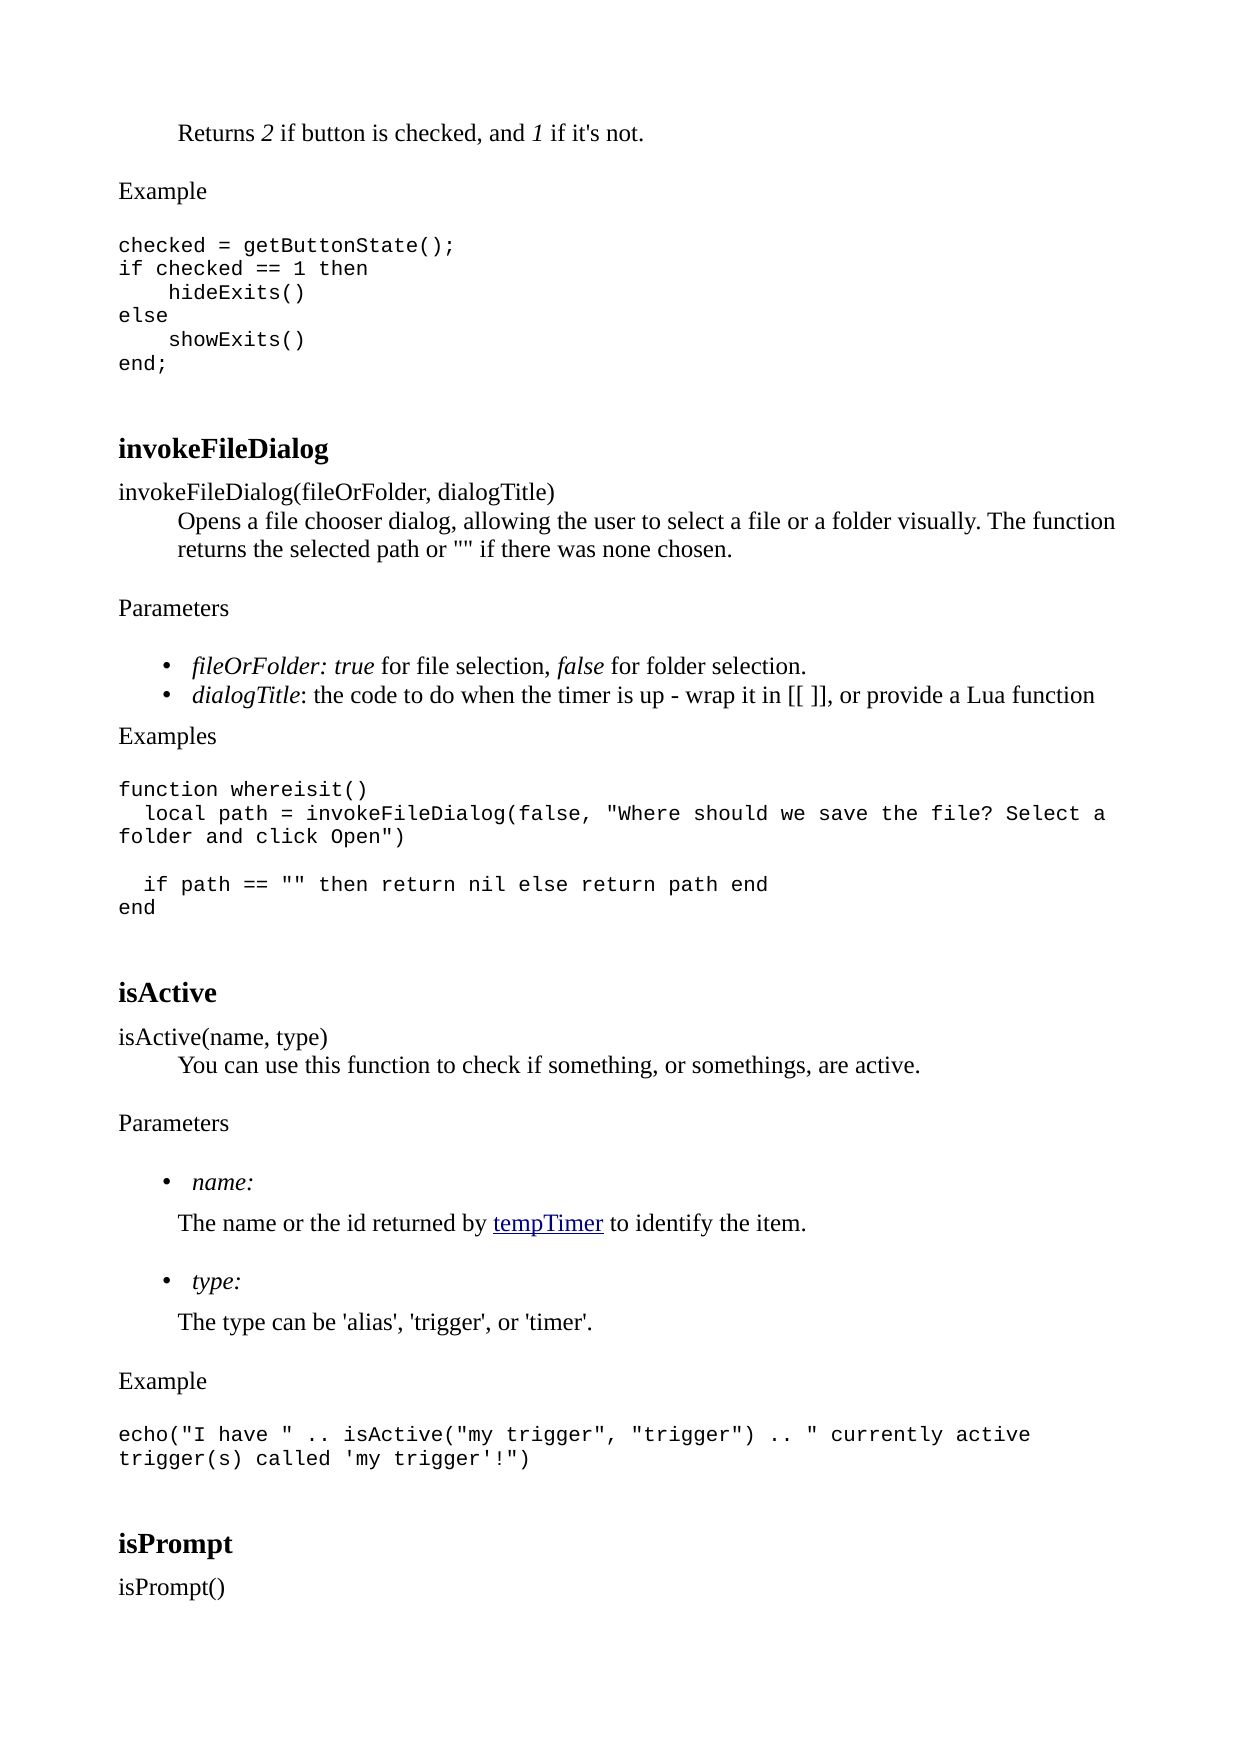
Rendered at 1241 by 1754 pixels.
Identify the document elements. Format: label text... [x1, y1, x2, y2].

text checked = getButtonState(); [118, 234, 1122, 258]
text echo("I have " .. isActive("my trigger", "trigger") .. " currently active trigger(s) called 'my trigger'!") [118, 1424, 1122, 1471]
subtitle Example [118, 1366, 1122, 1394]
list name: [162, 1167, 1122, 1196]
subtitle Parameters [118, 593, 1122, 621]
text if path == "" then return nil else return path end [118, 874, 1122, 897]
text end [118, 897, 1122, 921]
subtitle invokeFileDialog(fileOrFolder, dialogTitle) [118, 477, 1122, 506]
list Returns 2 if button is checked, and 1 if it's not. [177, 118, 1122, 147]
text hideExits() [118, 282, 1122, 306]
text else [118, 306, 1122, 329]
subtitle isActive [118, 976, 1122, 1009]
list fileOrFolder: true for file selection, false for folder selection. [162, 651, 1122, 680]
list dialogTitle: the code to do when the timer is up - wrap it in [[ ]], or provide a Lua function [162, 680, 1122, 708]
text function whereisit() [118, 779, 1122, 803]
subtitle Example [118, 176, 1122, 205]
subtitle Parameters [118, 1108, 1122, 1137]
text showExits() [118, 329, 1122, 353]
list The name or the id returned by tempTimer to identify the item. [177, 1208, 1122, 1237]
subtitle isActive(name, type) [118, 1022, 1122, 1050]
list You can use this function to check if something, or somethings, are active. [177, 1050, 1122, 1079]
list The type can be 'alias', 'trigger', or 'timer'. [177, 1307, 1122, 1336]
subtitle invokeFileDialog [118, 431, 1122, 464]
subtitle Examples [118, 721, 1122, 750]
list type: [162, 1266, 1122, 1295]
subtitle isPrompt() [118, 1572, 1122, 1601]
text if checked == 1 then [118, 258, 1122, 282]
text end; [118, 353, 1122, 376]
list Opens a file chooser dialog, allowing the user to select a file or a folder visually. The function returns the selected path or "" if there was none chosen. [177, 506, 1122, 563]
text local path = invokeFileDialog(false, "Where should we save the file? Select a folder and click Open") [118, 803, 1122, 850]
subtitle isPrompt [118, 1526, 1122, 1559]
